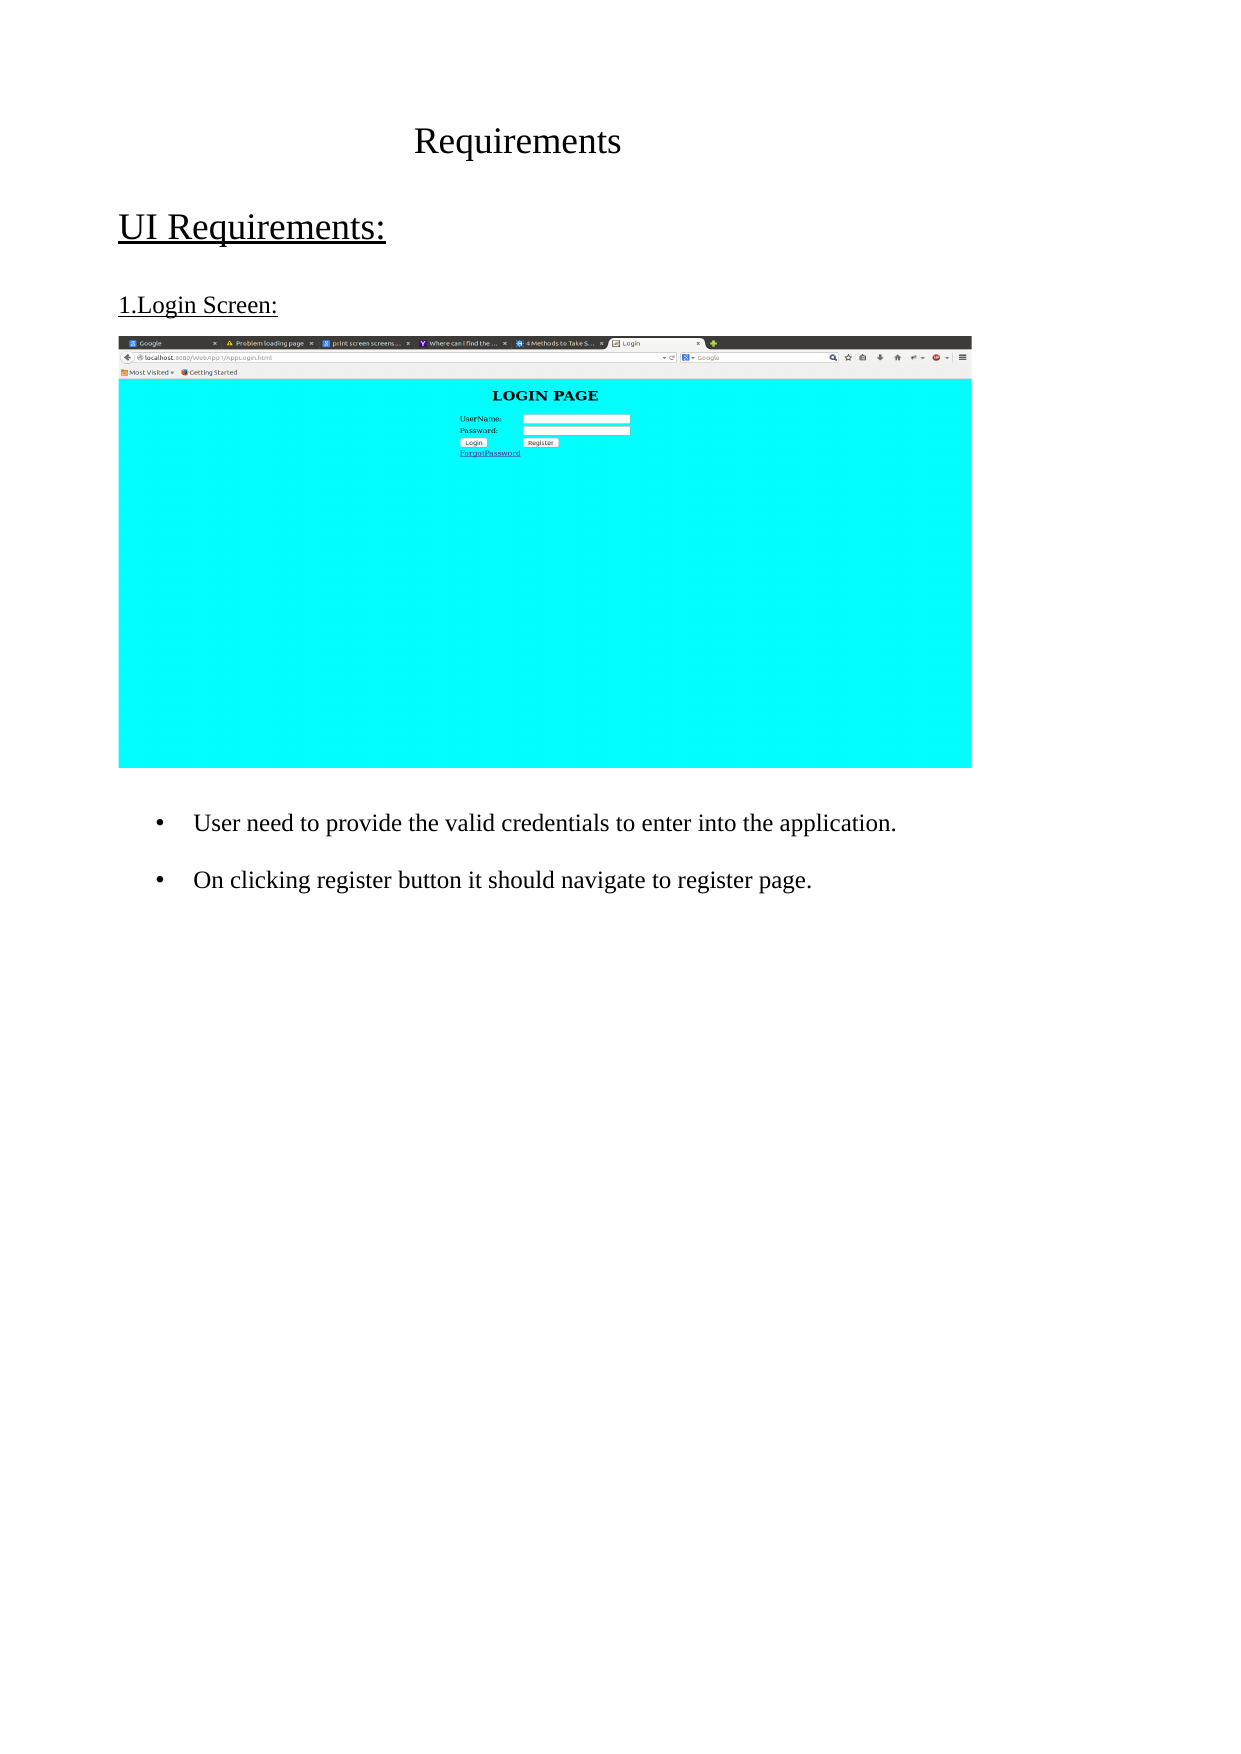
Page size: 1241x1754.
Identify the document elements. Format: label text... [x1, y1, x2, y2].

text Requirements [118, 118, 1122, 161]
text 1.Login Screen: [118, 291, 1122, 319]
list On clicking register button it should navigate to register page. [156, 866, 1122, 894]
text UI Requirements: [118, 204, 1122, 247]
picture [118, 336, 972, 768]
list User need to provide the valid credentials to enter into the application. [156, 808, 1122, 837]
